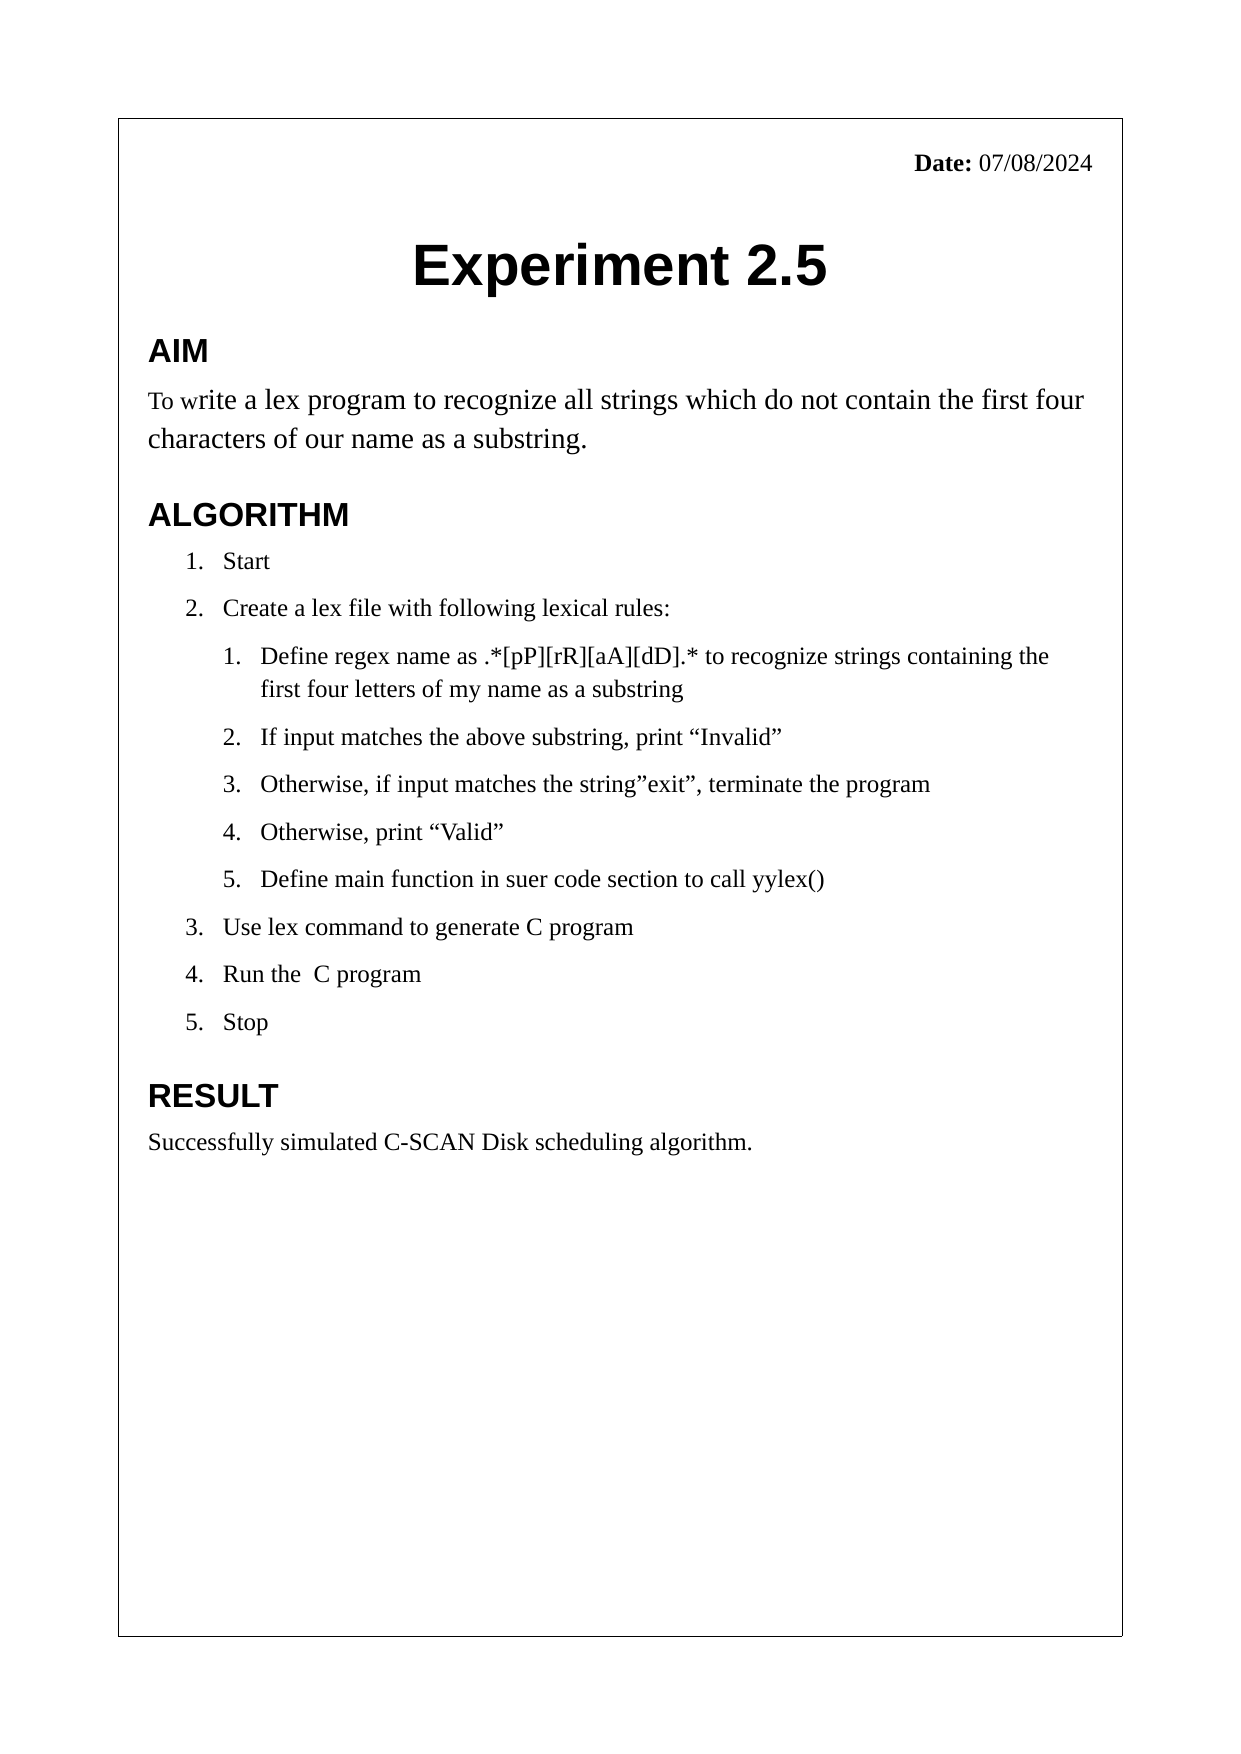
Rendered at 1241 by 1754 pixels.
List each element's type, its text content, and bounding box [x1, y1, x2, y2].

list Define regex name as .*[pP][rR][aA][dD].* to recognize strings containing the first four letters of my name as a substring [223, 641, 1092, 703]
subtitle RESULT [148, 1076, 1092, 1114]
list Define main function in suer code section to call yylex() [223, 864, 1092, 893]
list If input matches the above substring, print “Invalid” [223, 722, 1092, 750]
list Start [185, 546, 1092, 574]
text Successfully simulated C-SCAN Disk scheduling algorithm. [148, 1127, 1092, 1155]
list Use lex command to generate C program [185, 912, 1092, 941]
list Create a lex file with following lexical rules: [185, 593, 1092, 622]
subtitle ALGORITHM [148, 495, 1092, 533]
list Otherwise, if input matches the string”exit”, terminate the program [223, 769, 1092, 798]
subtitle AIM [148, 331, 1092, 370]
title Experiment 2.5 [148, 231, 1092, 298]
text To write a lex program to recognize all strings which do not contain the first four characters of our name as a substring. [148, 382, 1092, 454]
list Otherwise, print “Valid” [223, 817, 1092, 846]
list Stop [185, 1007, 1092, 1036]
list Run the C program [185, 959, 1092, 988]
